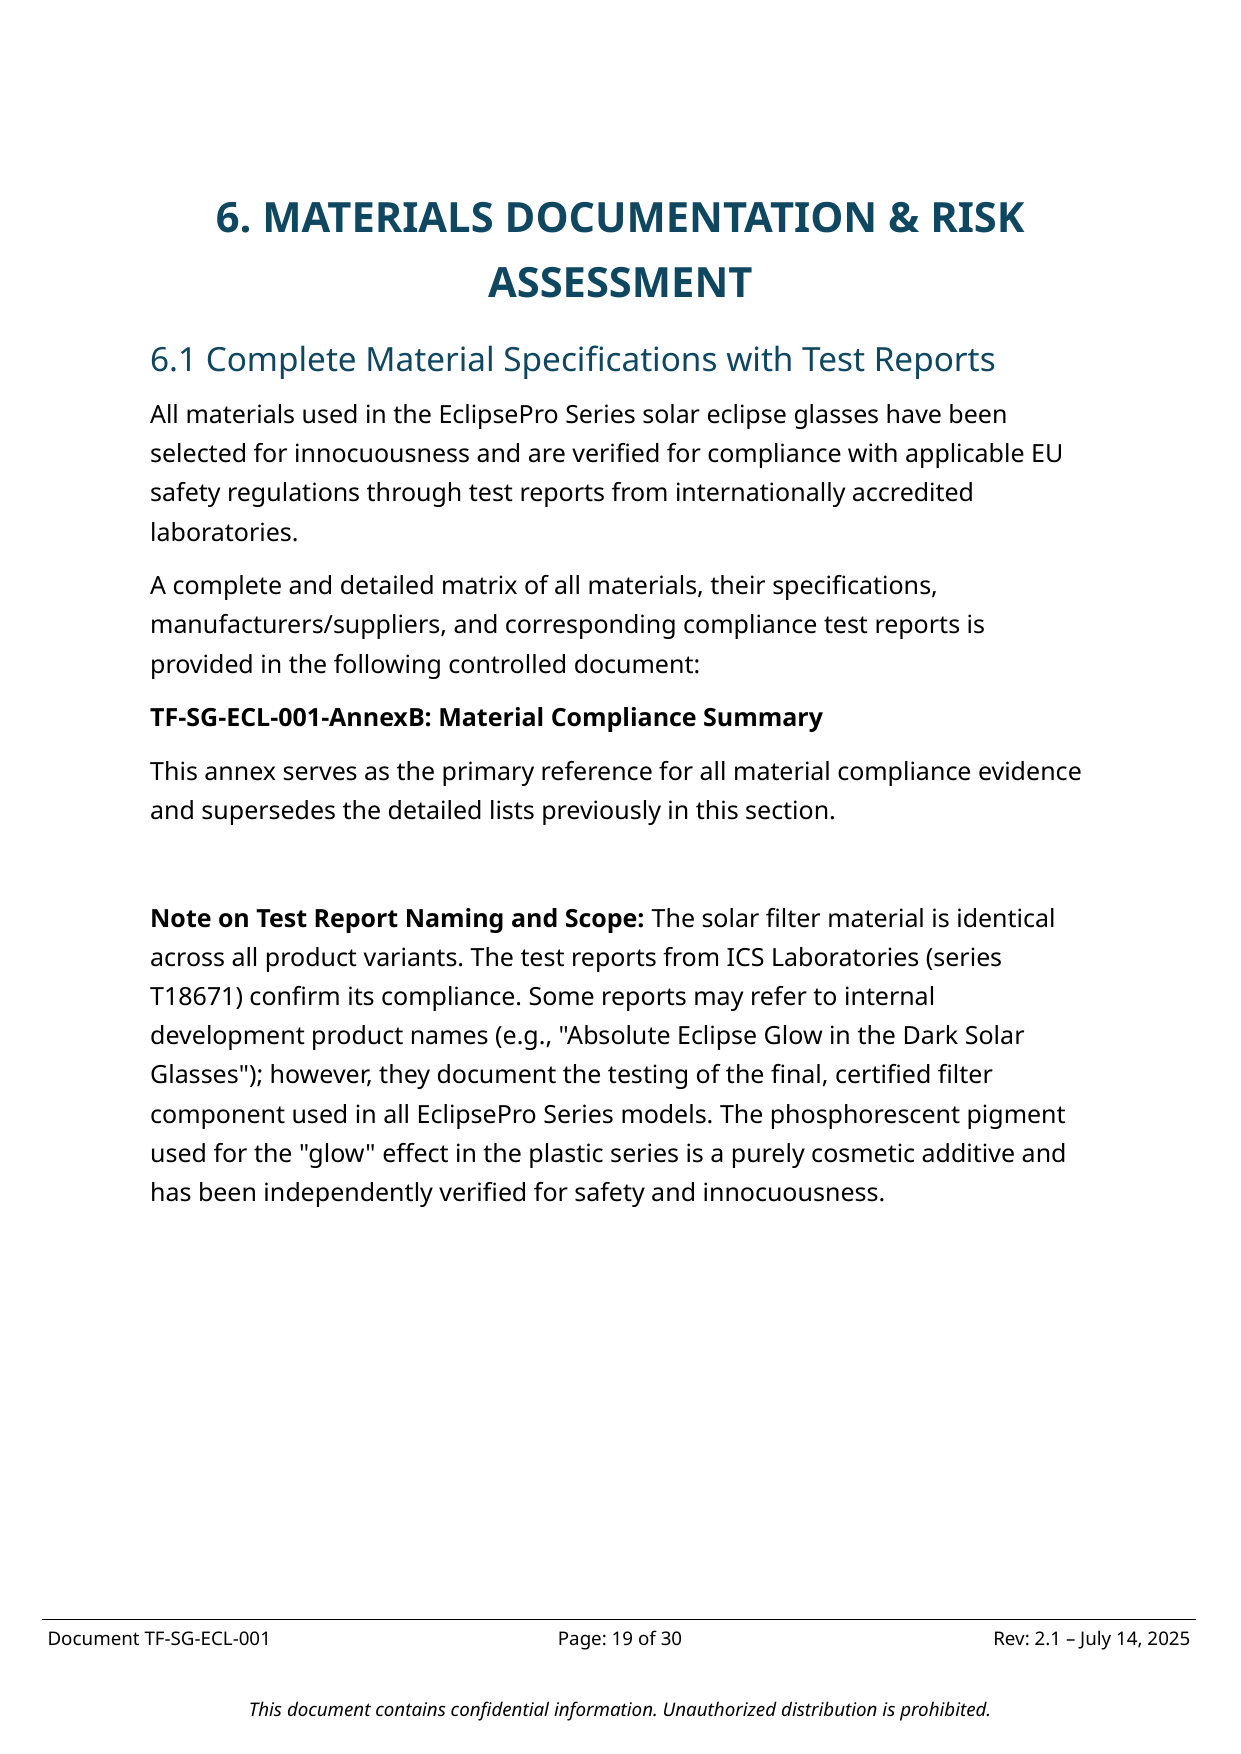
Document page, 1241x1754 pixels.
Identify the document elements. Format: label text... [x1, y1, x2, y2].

text All materials used in the EclipsePro Series solar eclipse glasses have been selected for innocuousness and are verified for compliance with applicable EU safety regulations through test reports from internationally accredited laboratories. [150, 397, 1090, 548]
subtitle 6.1 Complete Material Specifications with Test Reports [150, 336, 1090, 381]
text This annex serves as the primary reference for all material compliance evidence and supersedes the detailed lists previously in this section. [150, 754, 1090, 827]
text Note on Test Report Naming and Scope: The solar filter material is identical across all product variants. The test reports from ICS Laboratories (series T18671) confirm its compliance. Some reports may refer to internal development product names (e.g., "Absolute Eclipse Glow in the Dark Solar Glasses"); however, they document the testing of the final, certified filter component used in all EclipsePro Series models. The phosphorescent pigment used for the "glow" effect in the plastic series is a purely cosmetic additive and has been independently verified for safety and innocuousness. [150, 901, 1090, 1209]
text A complete and detailed matrix of all materials, their specifications, manufacturers/suppliers, and corresponding compliance test reports is provided in the following controlled document: [150, 568, 1090, 680]
subtitle 6. MATERIALS DOCUMENTATION & RISK ASSESSMENT [150, 187, 1090, 310]
text TF-SG-ECL-001-AnnexB: Material Compliance Summary [150, 700, 1090, 734]
